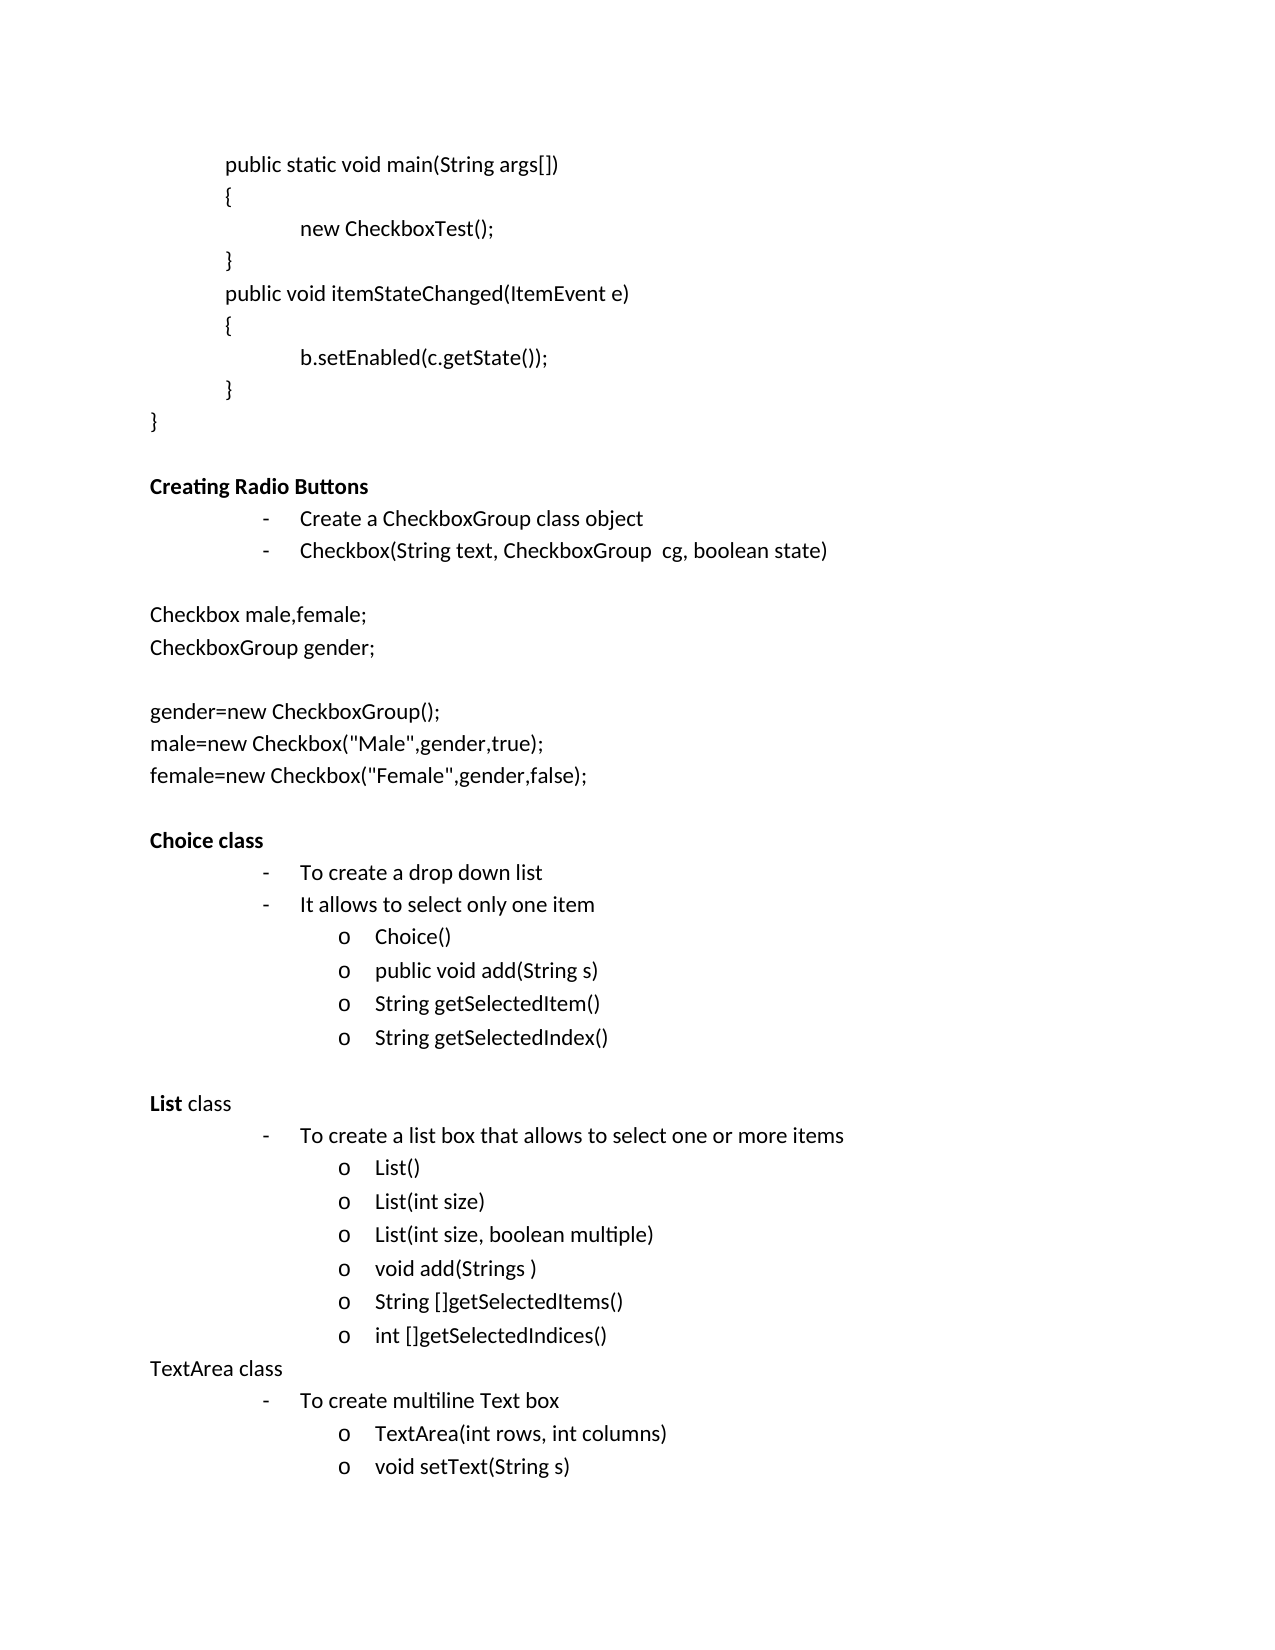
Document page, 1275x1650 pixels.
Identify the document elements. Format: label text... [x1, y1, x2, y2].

list Checkbox(String text, CheckboxGroup cg, boolean state) [262, 536, 1125, 564]
text public void itemStateChanged(ItemEvent e) [150, 279, 1125, 307]
list List() [337, 1153, 1125, 1182]
text male=new Checkbox("Male",gender,true); [150, 729, 1125, 757]
list To create a list box that allows to select one or more items [262, 1121, 1125, 1149]
list String []getSelectedItems() [337, 1287, 1125, 1317]
list public void add(String s) [337, 956, 1125, 985]
list String getSelectedIndex() [337, 1023, 1125, 1052]
list void add(Strings ) [337, 1254, 1125, 1283]
list TextArea(int rows, int columns) [337, 1419, 1125, 1448]
text Checkbox male,female; [150, 601, 1125, 629]
list It allows to select only one item [262, 890, 1125, 918]
text { [150, 311, 1125, 339]
text CheckboxGroup gender; [150, 633, 1125, 661]
text Choice class [150, 826, 1125, 854]
list String getSelectedItem() [337, 989, 1125, 1019]
text female=new Checkbox("Female",gender,false); [150, 762, 1125, 789]
list To create multiline Text box [262, 1387, 1125, 1415]
text Creating Radio Buttons [150, 472, 1125, 500]
list void setText(String s) [337, 1452, 1125, 1482]
list To create a drop down list [262, 858, 1125, 886]
text TextArea class [150, 1354, 1125, 1382]
text new CheckboxTest(); [150, 214, 1125, 242]
list Create a CheckboxGroup class object [262, 504, 1125, 532]
text List class [150, 1089, 1125, 1117]
text b.setEnabled(c.getState()); [150, 343, 1125, 371]
list List(int size) [337, 1187, 1125, 1216]
text } [150, 375, 1125, 403]
text { [150, 182, 1125, 210]
text } [150, 247, 1125, 274]
list Choice() [337, 922, 1125, 952]
list int []getSelectedIndices() [337, 1321, 1125, 1350]
text public static void main(String args[]) [150, 150, 1125, 178]
text } [150, 407, 1125, 436]
list List(int size, boolean multiple) [337, 1220, 1125, 1249]
text gender=new CheckboxGroup(); [150, 697, 1125, 725]
